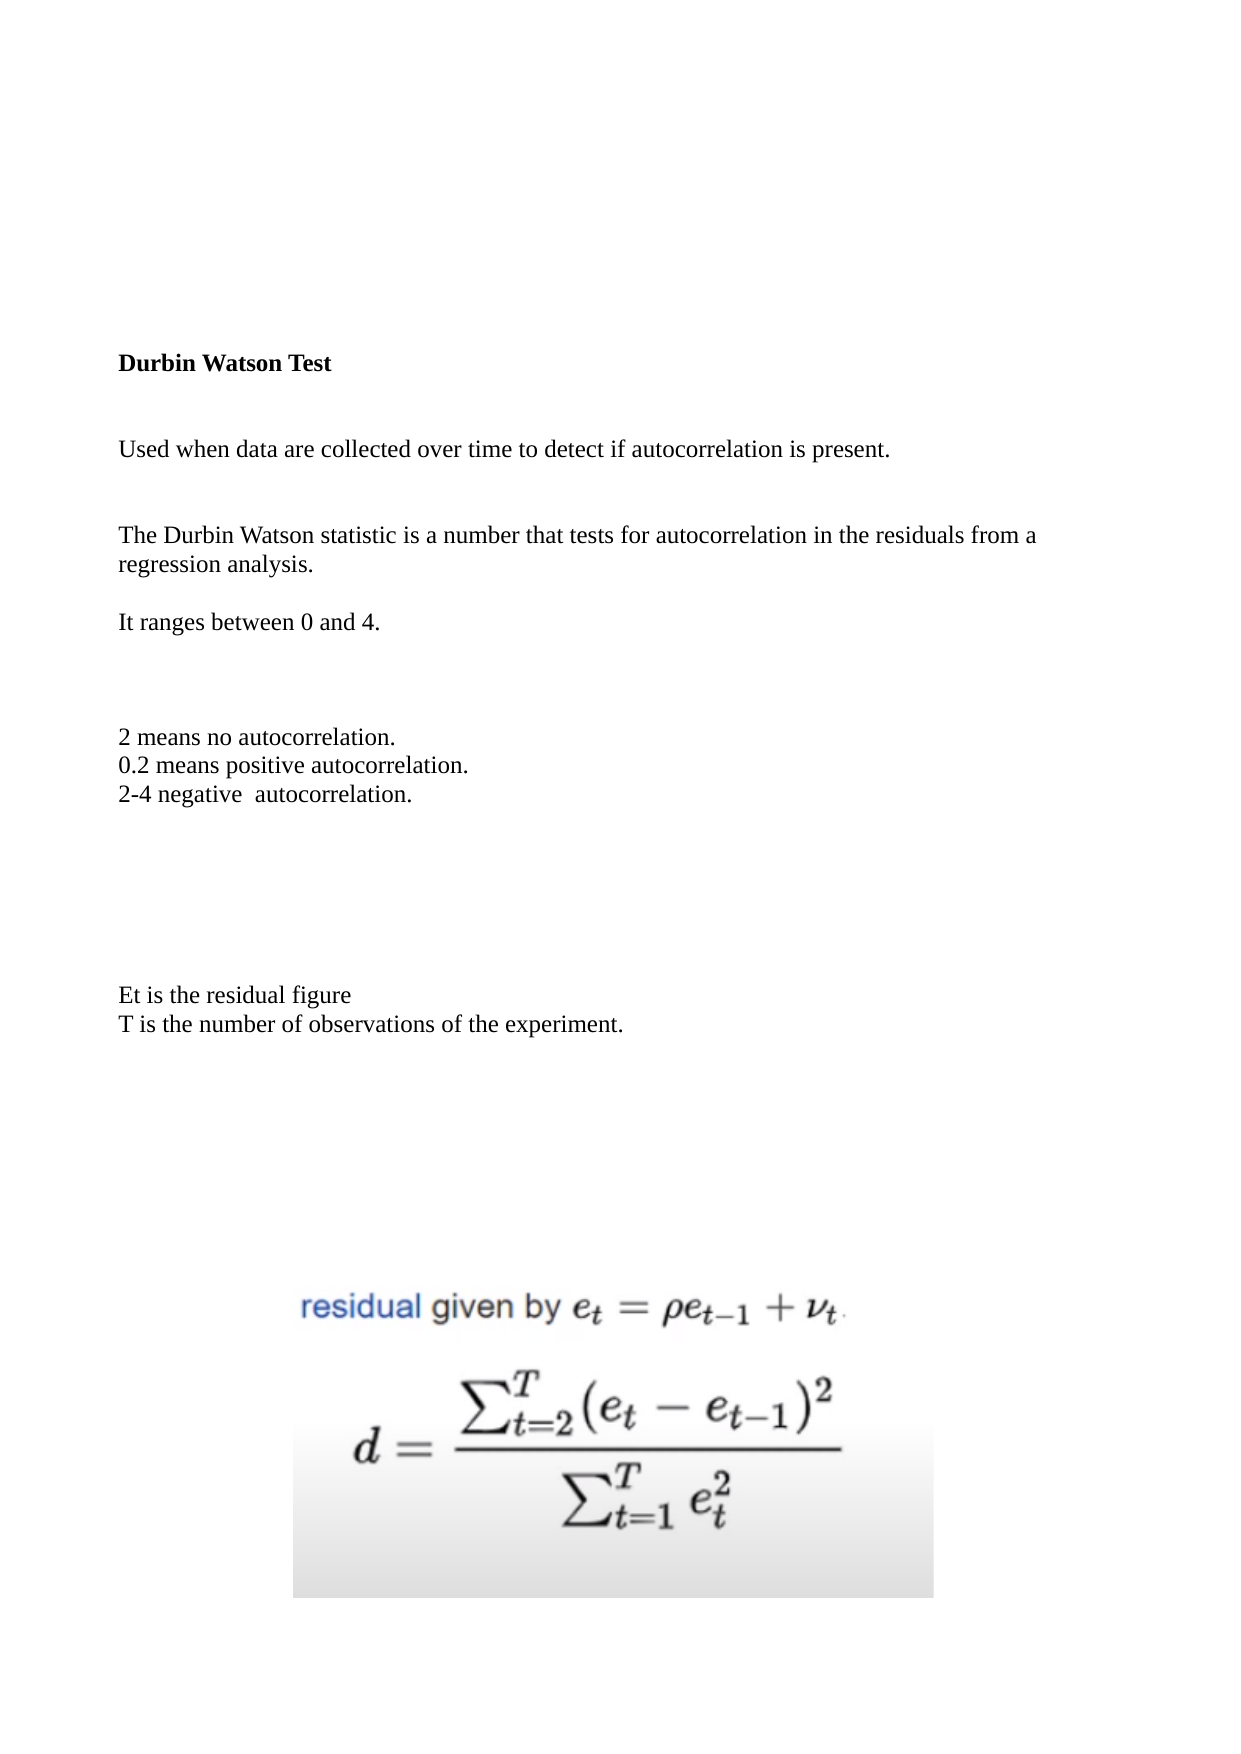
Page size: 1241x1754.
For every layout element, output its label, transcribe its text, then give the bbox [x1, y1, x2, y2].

text 2-4 negative autocorrelation. [118, 779, 1122, 808]
text It ranges between 0 and 4. [118, 607, 1122, 636]
text Et is the residual figure [118, 981, 1122, 1009]
text T is the number of observations of the experiment. [118, 1009, 1122, 1038]
picture [293, 1251, 934, 1598]
text 0.2 means positive autocorrelation. [118, 751, 1122, 779]
text Durbin Watson Test [118, 348, 1122, 377]
text Used when data are collected over time to detect if autocorrelation is present. [118, 434, 1122, 463]
text 2 means no autocorrelation. [118, 722, 1122, 751]
text The Durbin Watson statistic is a number that tests for autocorrelation in the residuals from a regression analysis. [118, 521, 1122, 578]
